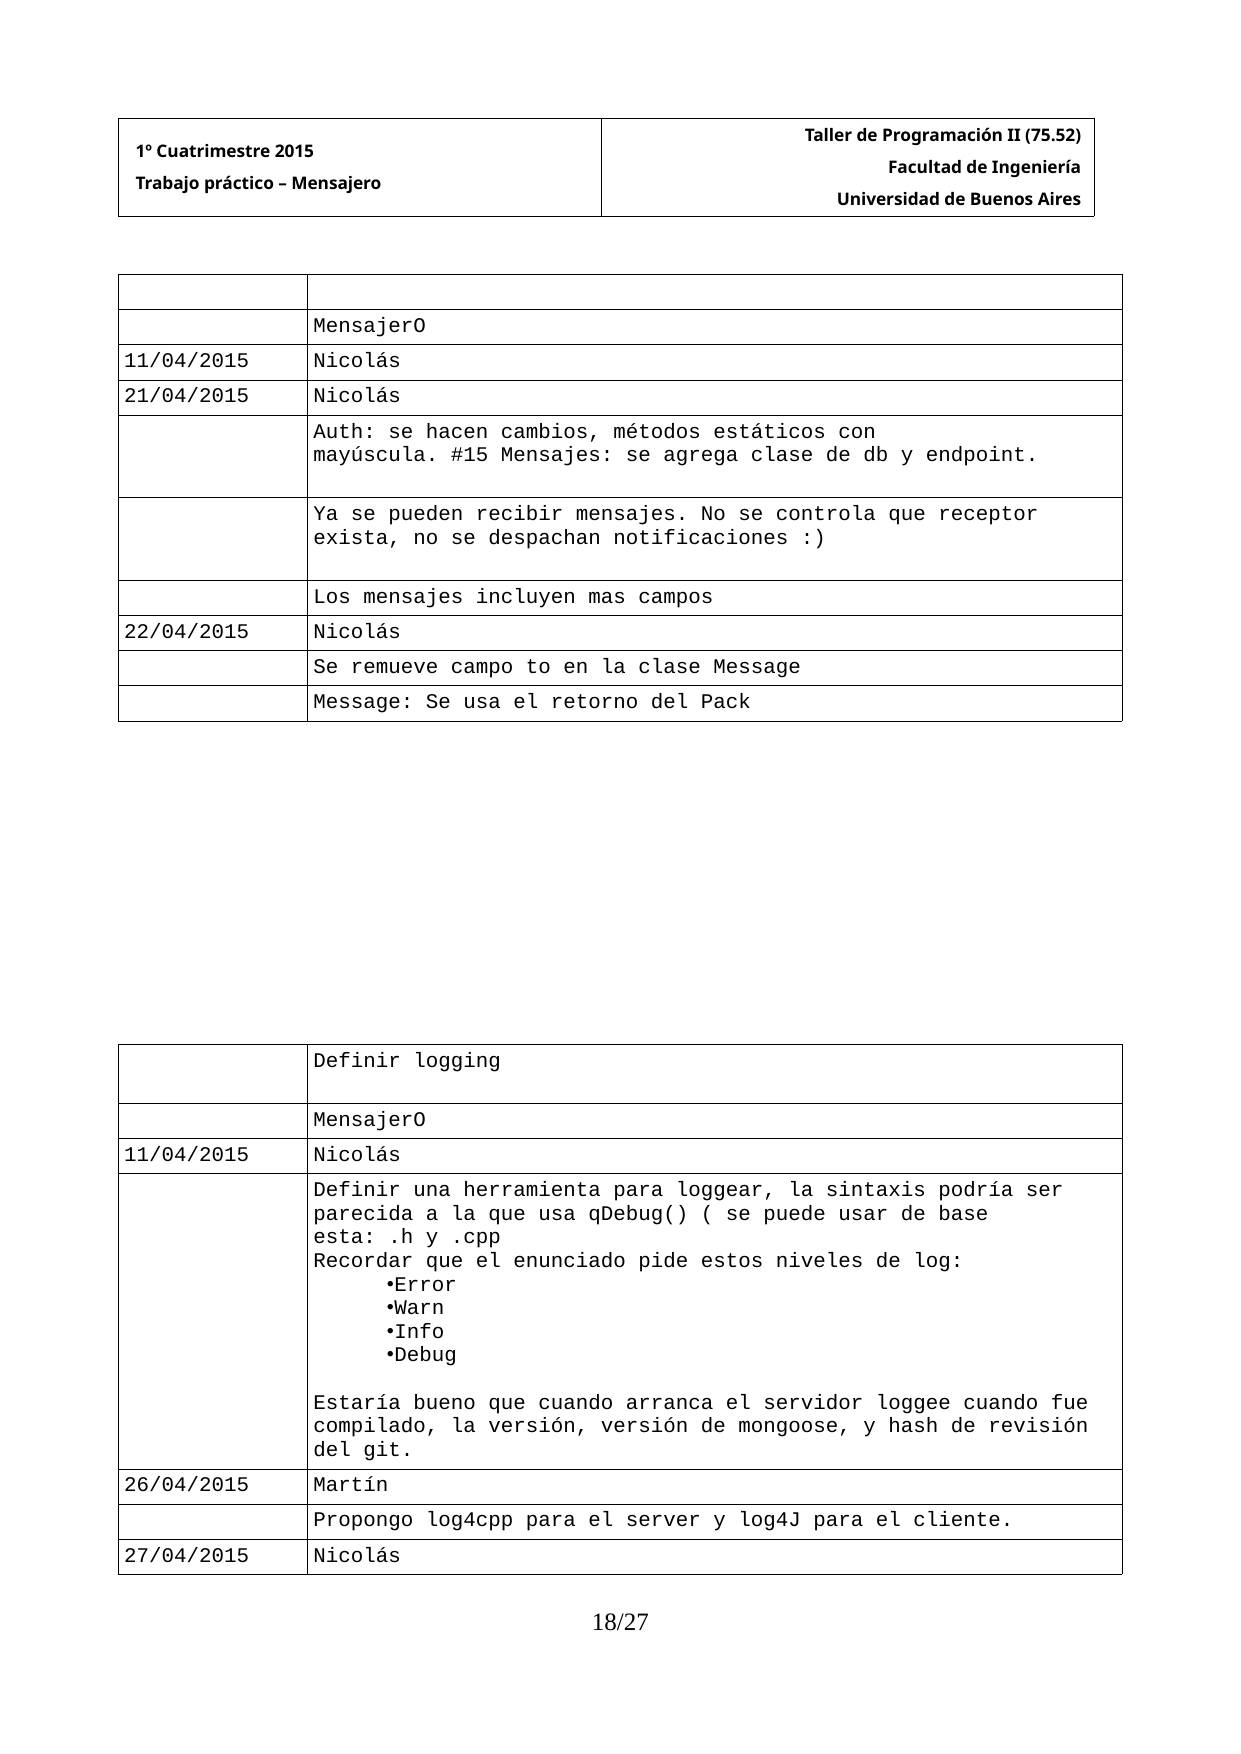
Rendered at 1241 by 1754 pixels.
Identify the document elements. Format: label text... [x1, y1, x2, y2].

table_cell 22/04/2015 [119, 616, 307, 650]
table_header [308, 275, 1122, 309]
table_cell [119, 581, 307, 615]
table_cell 27/04/2015 [119, 1540, 307, 1574]
table_cell 11/04/2015 [119, 345, 307, 379]
table_cell [119, 416, 307, 497]
table_cell MensajerO [308, 1104, 1122, 1138]
table_header Definir logging [308, 1045, 1122, 1103]
table_cell Nicolás [308, 381, 1122, 415]
table_cell 26/04/2015 [119, 1470, 307, 1504]
table_cell Definir una herramienta para loggear, la sintaxis podría ser parecida a la que usa qDebug() ( se puede usar de base esta: .h y .cpp Recordar que el enunciado pide estos niveles de log: Error Warn Info Debug Estaría bueno que cuando arranca el servidor loggee cuando fue compilado, la versión, versión de mongoose, y hash de revisión del git. [308, 1174, 1122, 1468]
table_cell Propongo log4cpp para el server y log4J para el cliente. [308, 1505, 1122, 1539]
table_cell 21/04/2015 [119, 381, 307, 415]
table_cell Nicolás [308, 1139, 1122, 1173]
table_cell Se remueve campo to en la clase Message [308, 651, 1122, 685]
table_cell MensajerO [308, 310, 1122, 344]
table_cell Nicolás [308, 345, 1122, 379]
table_cell Los mensajes incluyen mas campos [308, 581, 1122, 615]
table_header [119, 1045, 307, 1103]
table_cell Ya se pueden recibir mensajes. No se controla que receptor exista, no se despachan notificaciones :) [308, 498, 1122, 580]
table_cell Auth: se hacen cambios, métodos estáticos con mayúscula. #15 Mensajes: se agrega clase de db y endpoint. [308, 416, 1122, 497]
table_cell 11/04/2015 [119, 1139, 307, 1173]
table_cell Message: Se usa el retorno del Pack [308, 686, 1122, 721]
table_cell Nicolás [308, 1540, 1122, 1574]
table_cell Nicolás [308, 616, 1122, 650]
table_cell [119, 1505, 307, 1539]
table_cell [119, 498, 307, 580]
table_cell [119, 310, 307, 344]
table_cell Martín [308, 1470, 1122, 1504]
table_cell [119, 1104, 307, 1138]
table_cell [119, 651, 307, 685]
table_cell [119, 1174, 307, 1468]
table_cell [119, 686, 307, 721]
table_header [119, 275, 307, 309]
